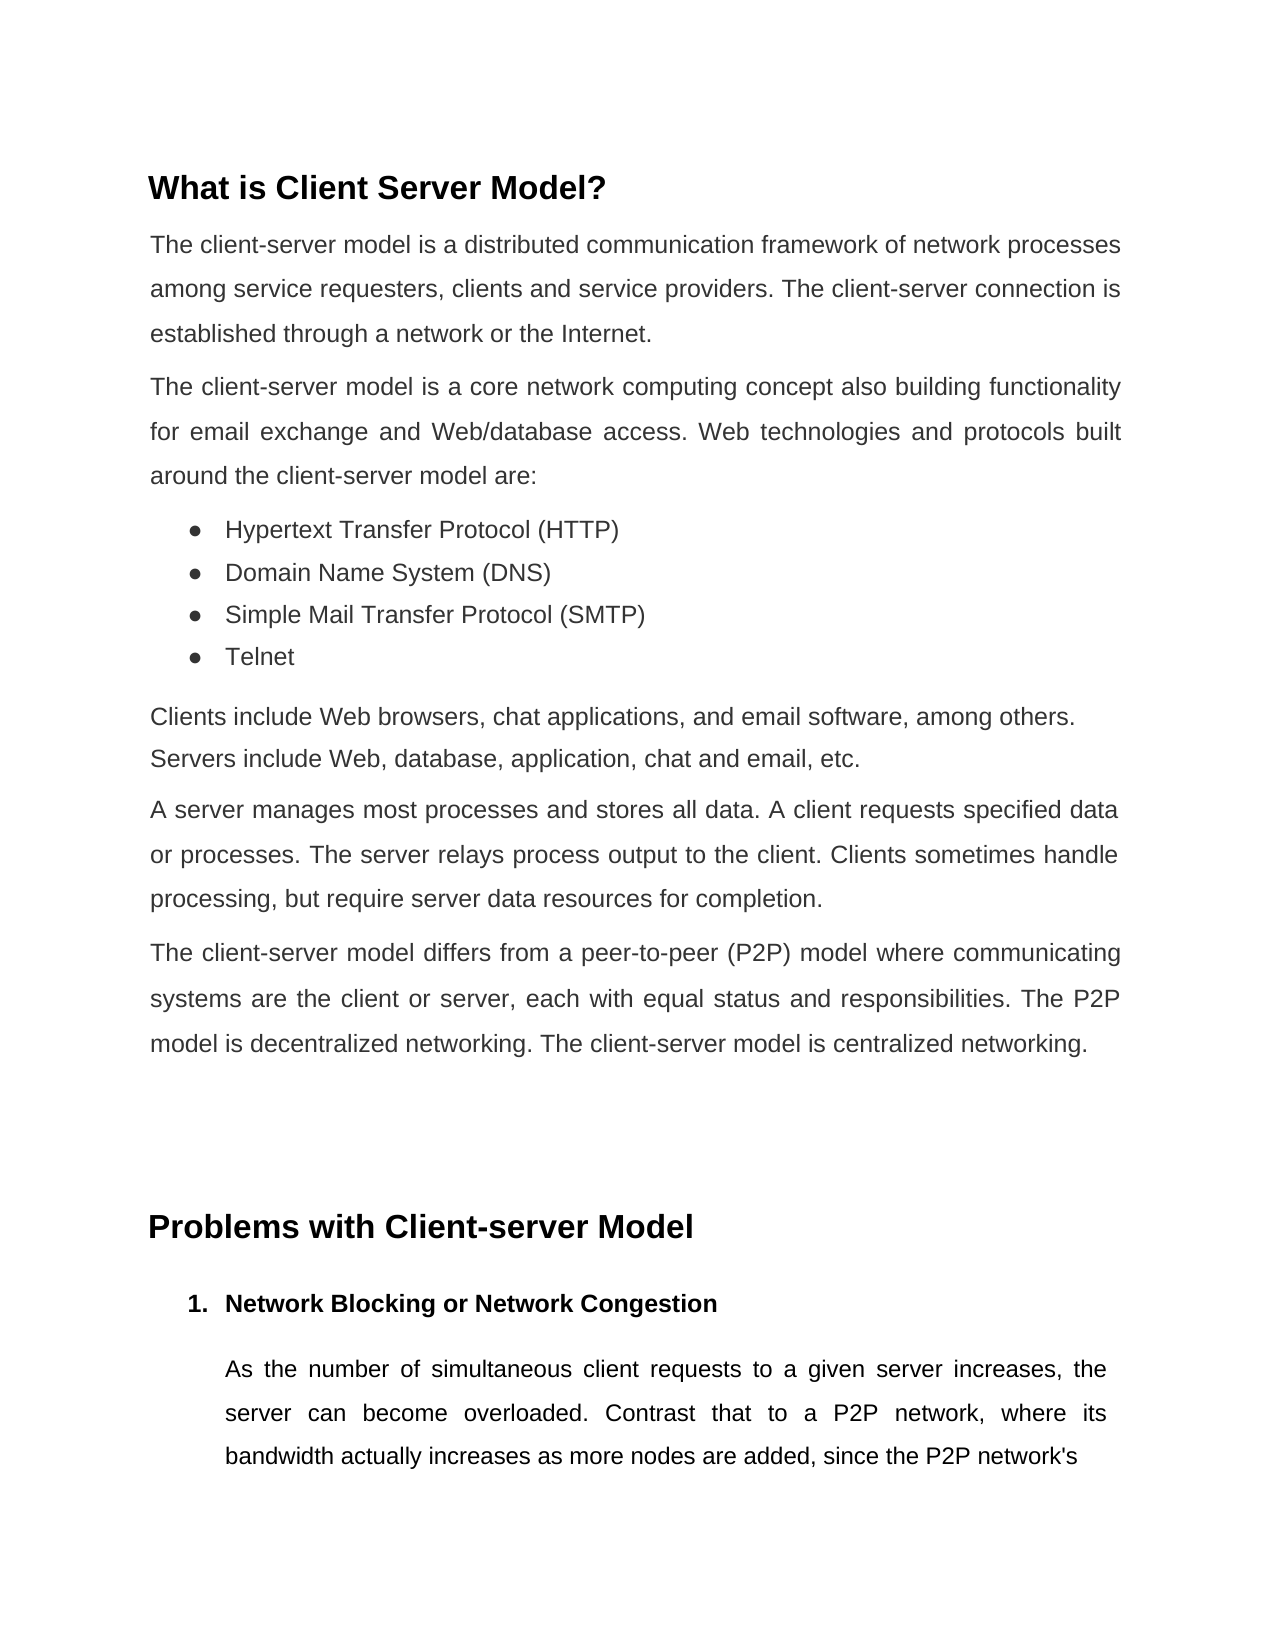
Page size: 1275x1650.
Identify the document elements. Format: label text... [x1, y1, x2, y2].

list Telnet [187, 642, 1125, 671]
list Simple Mail Transfer Protocol (SMTP) [187, 600, 1125, 629]
list Network Blocking or Network Congestion [187, 1289, 1125, 1318]
text The client-server model is a distributed communication framework of network processes among service requesters, clients and service providers. The client-server connection is established through a network or the Internet. [150, 229, 1123, 347]
text The client-server model differs from a peer-to-peer (P2P) model where communicating systems are the client or server, each with equal status and responsibilities. The P2P model is decentralized networking. The client-server model is centralized networking. [150, 938, 1123, 1058]
text Clients include Web browsers, chat applications, and email software, among others. [150, 702, 1125, 730]
text What is Client Server Model? [148, 168, 1125, 206]
text The client-server model is a core network computing concept also building functionality for email exchange and Web/database access. Web technologies and protocols built around the client-server model are: [150, 372, 1123, 490]
text A server manages most processes and stores all data. A client requests specified data or processes. The server relays process output to the client. Clients sometimes handle processing, but require server data resources for completion. [150, 795, 1121, 913]
text As the number of simultaneous client requests to a given server increases, the server can become overloaded. Contrast that to a P2P network, where its bandwidth actually increases as more nodes are added, since the P2P network's [225, 1355, 1108, 1469]
text Problems with Client-server Model [148, 1207, 1125, 1246]
list Hypertext Transfer Protocol (HTTP) [187, 515, 1125, 544]
text Servers include Web, database, application, chat and email, etc. [150, 744, 1125, 772]
list Domain Name System (DNS) [187, 557, 1125, 586]
